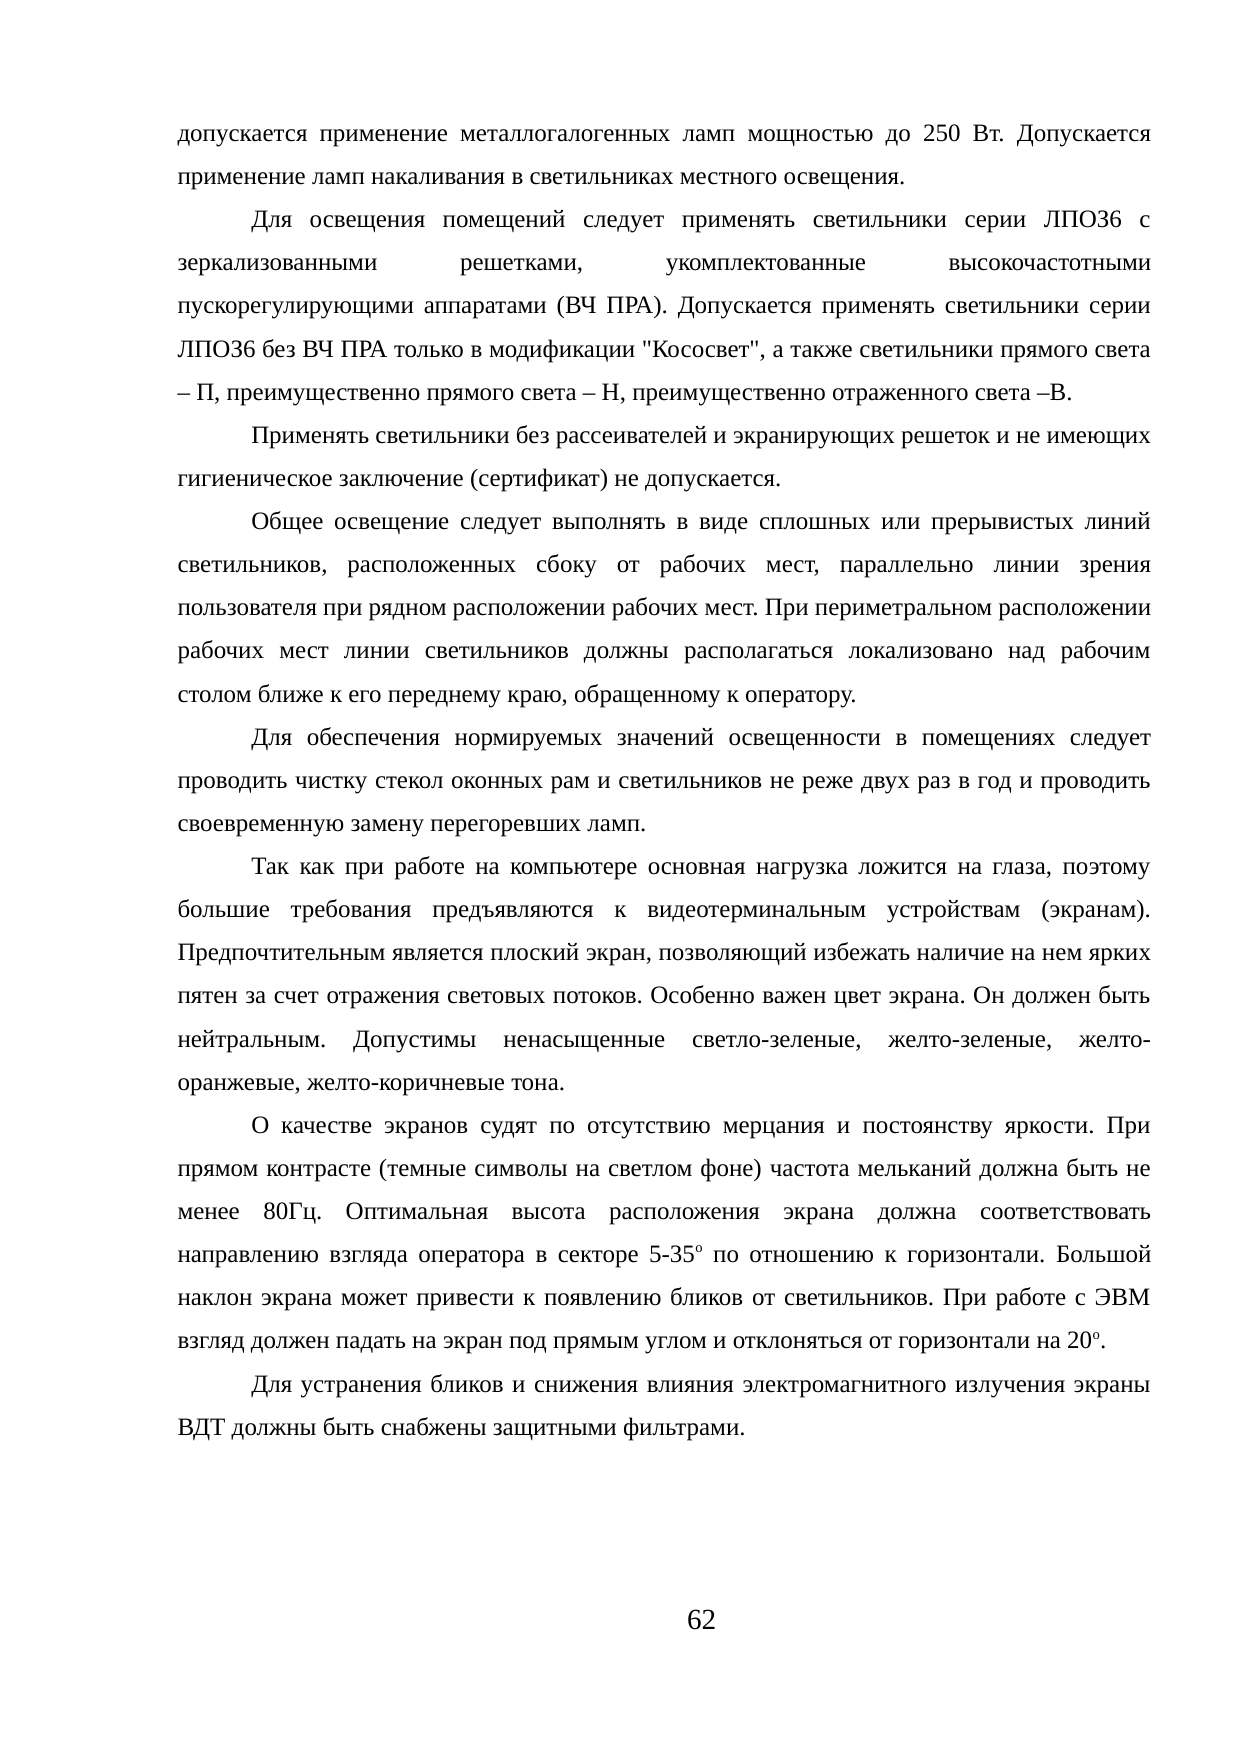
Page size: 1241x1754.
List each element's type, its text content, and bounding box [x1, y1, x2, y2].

text Для обеспечения нормируемых значений освещенности в помещениях следует проводить чистку стекол оконных рам и светильников не реже двух раз в год и проводить своевременную замену перегоревших ламп. [177, 722, 1152, 837]
text Так как при работе на компьютере основная нагрузка ложится на глаза, поэтому большие требования предъявляются к видеотерминальным устройствам (экранам). Предпочтительным является плоский экран, позволяющий избежать наличие на нем ярких пятен за счет отражения световых потоков. Особенно важен цвет экрана. Он должен быть нейтральным. Допустимы ненасыщенные светло-зеленые, желто-зеленые, желто-оранжевые, желто-коричневые тона. [177, 851, 1152, 1096]
text Для освещения помещений следует применять светильники серии ЛПОЗ6 с зеркализованными решетками, укомплектованные высокочастотными пускорегулирующими аппаратами (ВЧ ПРА). Допускается применять светильники серии ЛПОЗ6 без ВЧ ПРА только в модификации "Кососвет", а также светильники прямого света – П, преимущественно прямого света – Н, преимущественно отраженного света –В. [177, 204, 1152, 406]
text допускается применение металлогалогенных ламп мощностью до 250 Вт. Допускается применение ламп накаливания в светильниках местного освещения. [177, 118, 1152, 190]
text Общее освещение следует выполнять в виде сплошных или прерывистых линий светильников, расположенных сбоку от рабочих мест, параллельно линии зрения пользователя при рядном расположении рабочих мест. При периметральном расположении рабочих мест линии светильников должны располагаться локализовано над рабочим столом ближе к его переднему краю, обращенному к оператору. [177, 506, 1152, 707]
text Применять светильники без рассеивателей и экранирующих решеток и не имеющих гигиеническое заключение (сертификат) не допускается. [177, 420, 1152, 492]
text О качестве экранов судят по отсутствию мерцания и постоянству яркости. При прямом контрасте (темные символы на светлом фоне) частота мельканий должна быть не менее 80Гц. Оптимальная высота расположения экрана должна соответствовать направлению взгляда оператора в секторе 5-35o по отношению к горизонтали. Большой наклон экрана может привести к появлению бликов от светильников. При работе с ЭВМ взгляд должен падать на экран под прямым углом и отклоняться от горизонтали на 20o. [177, 1110, 1152, 1354]
text Для устранения бликов и снижения влияния электромагнитного излучения экраны ВДТ должны быть снабжены защитными фильтрами. [177, 1369, 1152, 1441]
